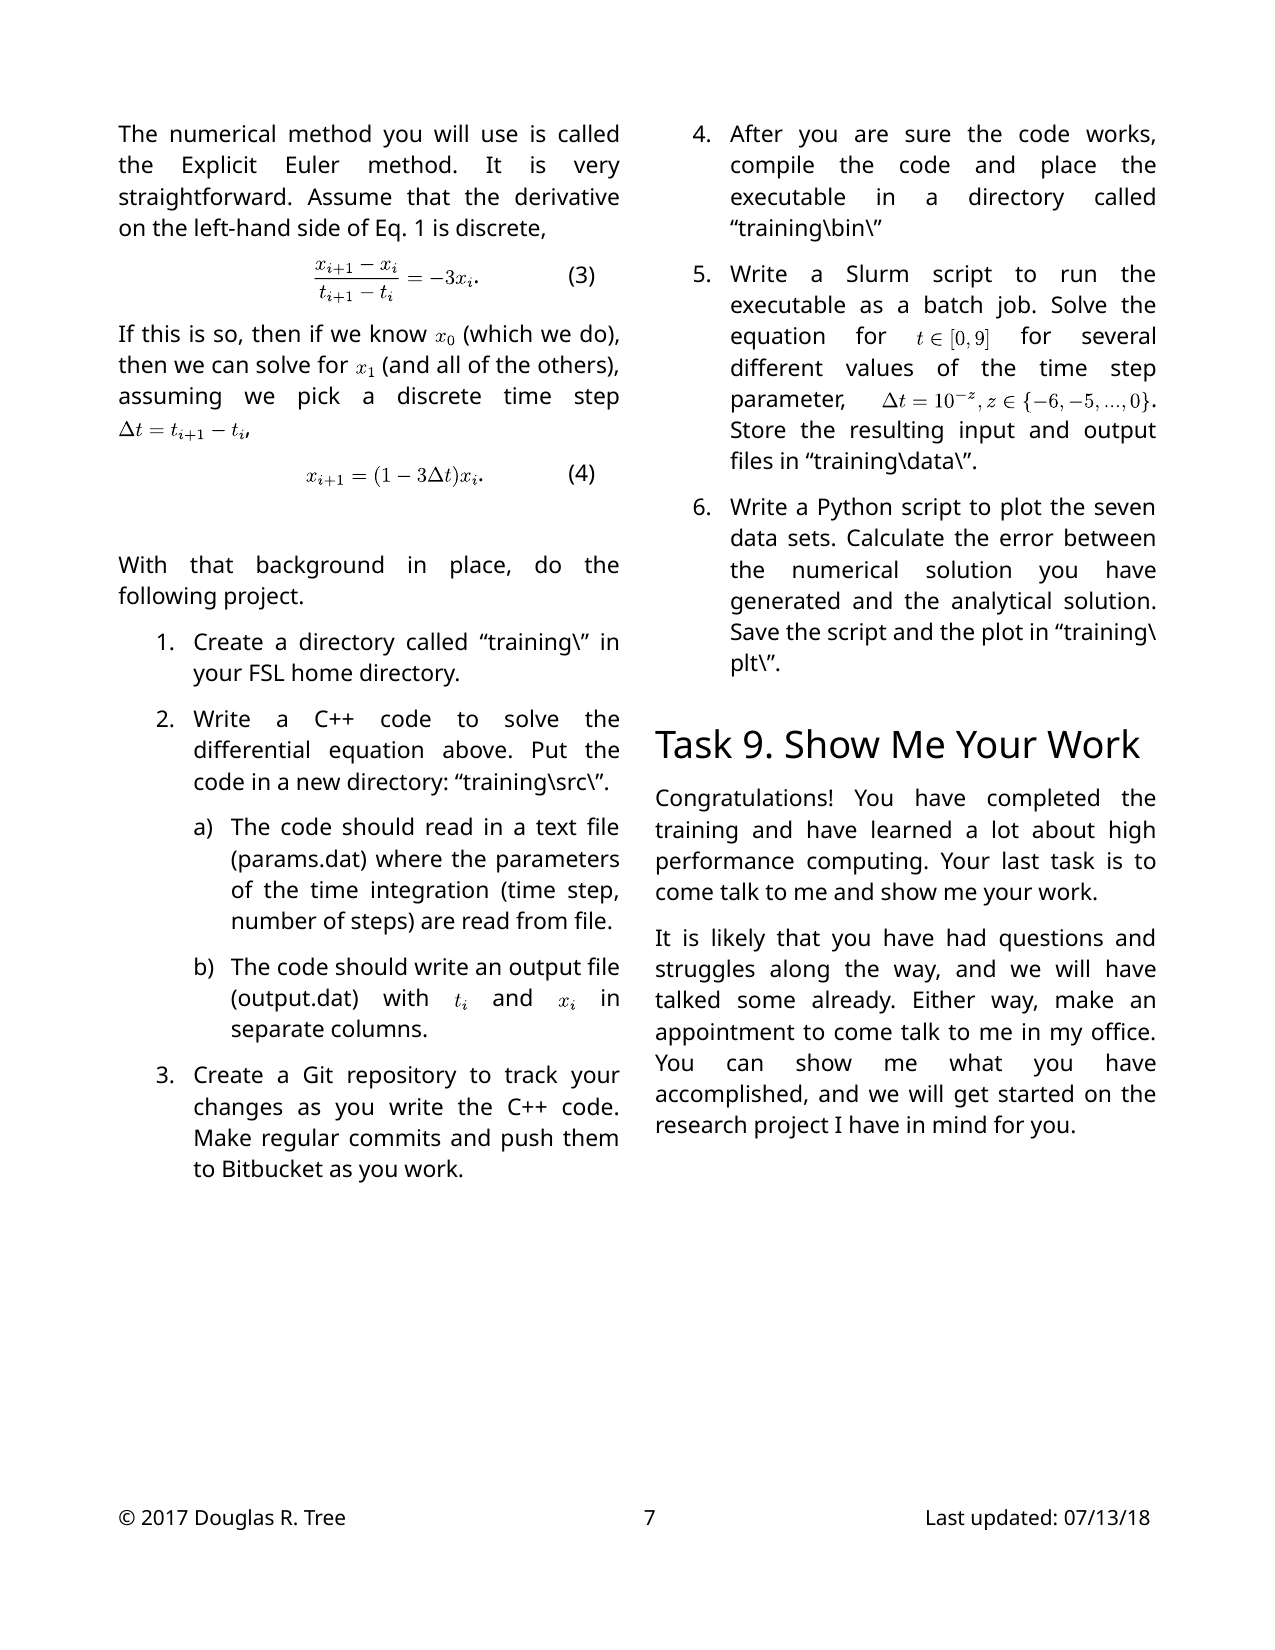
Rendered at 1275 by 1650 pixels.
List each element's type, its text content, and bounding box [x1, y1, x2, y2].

subtitle Task 9. Show Me Your Work [655, 718, 1157, 770]
list After you are sure the code works, compile the code and place the executable in a directory called “training\bin\” [692, 118, 1157, 243]
text With that background in place, do the following project. [118, 549, 620, 611]
list Write a Slurm script to run the executable as a batch job. Solve the equation for for several different values of the time step parameter, . Store the resulting input and output files in “training\data\”. [692, 258, 1157, 476]
list The code should read in a text file (params.dat) where the parameters of the time integration (time step, number of steps) are read from file. [193, 811, 620, 936]
list Create a Git repository to track your changes as you write the C++ code. Make regular commits and push them to Bitbucket as you work. [156, 1059, 620, 1184]
text . (3) [473, 258, 620, 303]
text If this is so, then if we know (which we do), then we can solve for (and all of the others), assuming we pick a discrete time step , [118, 318, 620, 443]
list The code should write an output file (output.dat) with and in separate columns. [193, 951, 620, 1045]
text [118, 258, 314, 303]
list Write a Python script to plot the seven data sets. Calculate the error between the numerical solution you have generated and the analytical solution. Save the script and the plot in “training\plt\”. [692, 491, 1157, 678]
text . (4) [118, 457, 620, 488]
list Write a C++ code to solve the differential equation above. Put the code in a new directory: “training\src\”. [156, 703, 620, 797]
text Congratulations! You have completed the training and have learned a lot about high performance computing. Your last task is to come talk to me and show me your work. [655, 782, 1157, 907]
text It is likely that you have had questions and struggles along the way, and we will have talked some already. Either way, make an appointment to come talk to me in my office. You can show me what you have accomplished, and we will get started on the research project I have in mind for you. [655, 922, 1157, 1141]
text The numerical method you will use is called the Explicit Euler method. It is very straightforward. Assume that the derivative on the left-hand side of Eq. 1 is discrete, [118, 118, 620, 243]
list Create a directory called “training\” in your FSL home directory. [156, 626, 620, 688]
